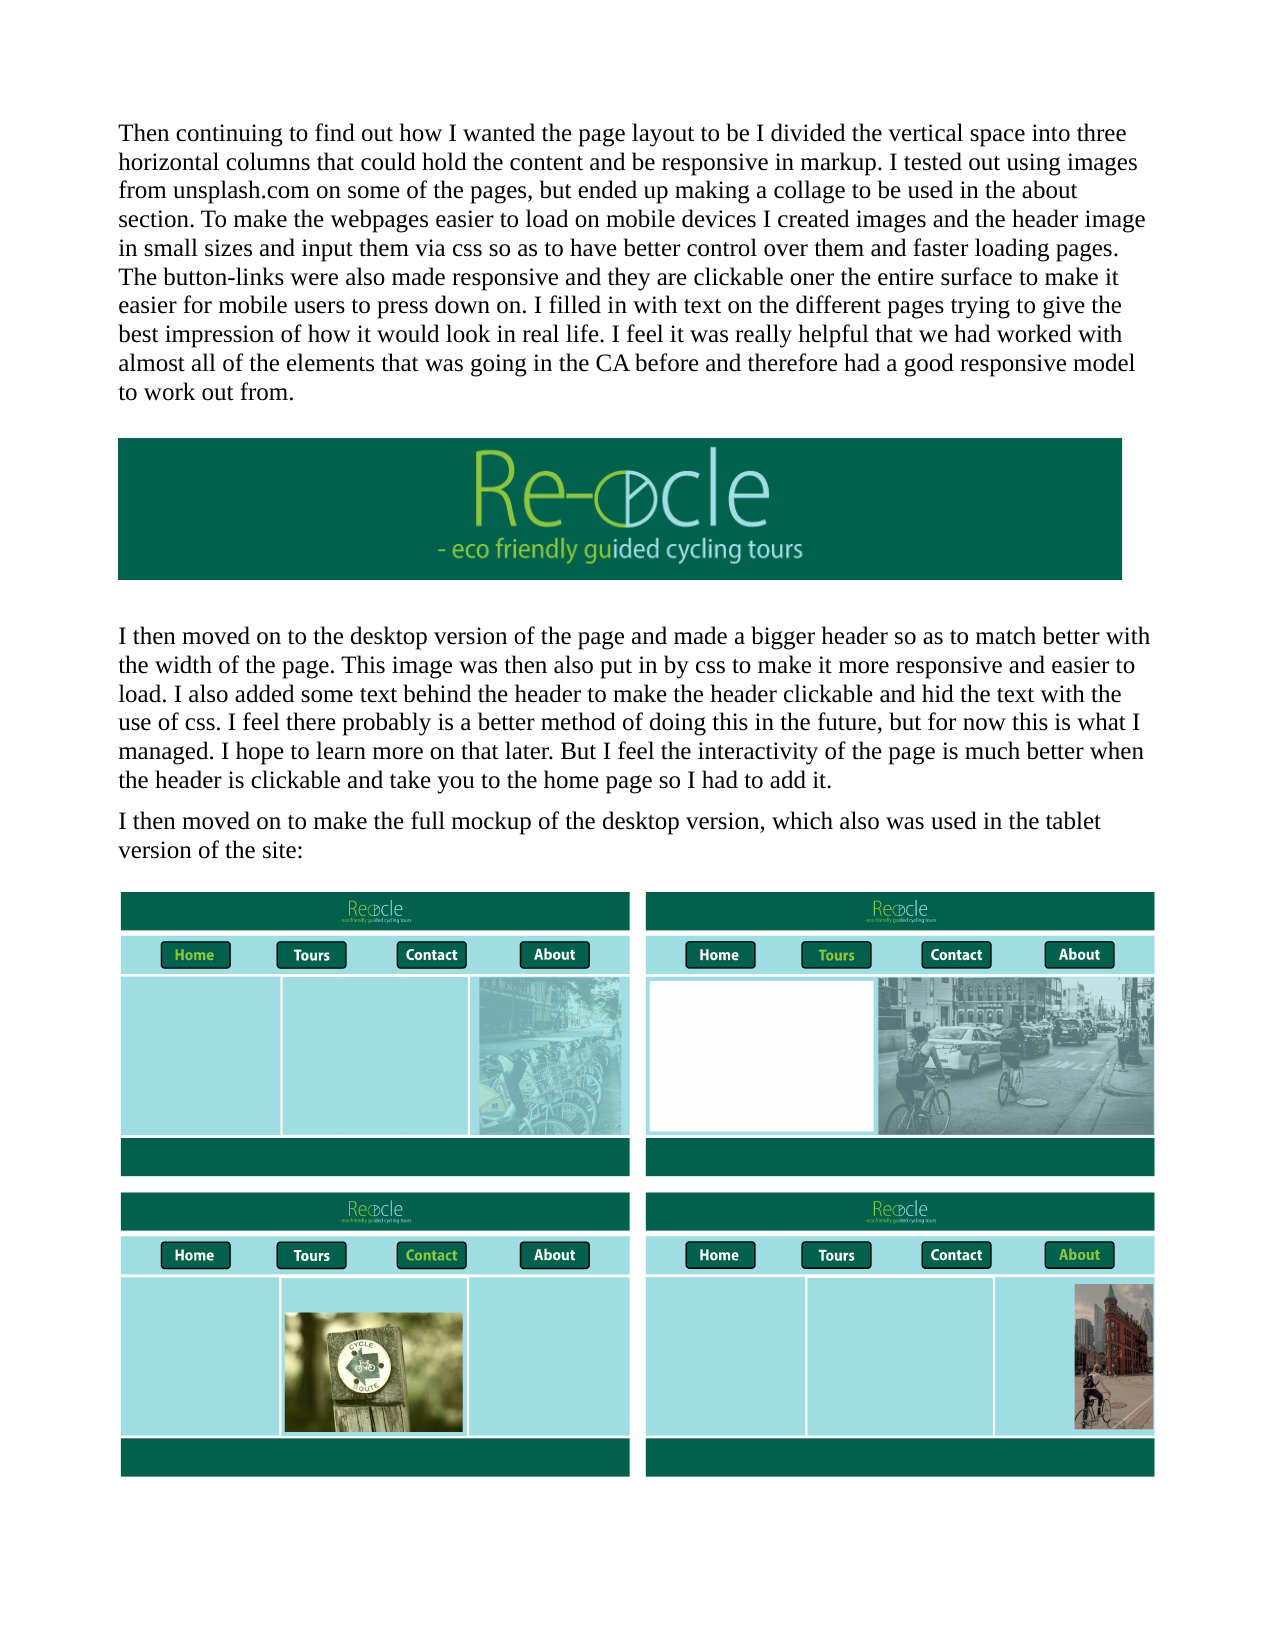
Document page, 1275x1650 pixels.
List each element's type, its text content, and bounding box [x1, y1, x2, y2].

text I then moved on to make the full mockup of the desktop version, which also was used in the tablet version of the site: [118, 806, 1157, 864]
text Then continuing to find out how I wanted the page layout to be I divided the vertical space into three horizontal columns that could hold the content and be responsive in markup. I tested out using images from unsplash.com on some of the pages, but ended up making a collage to be used in the about section. To make the webpages easier to load on mobile devices I created images and the header image in small sizes and input them via css so as to have better control over them and faster loading pages. The button-links were also made responsive and they are clickable oner the entire surface to make it easier for mobile users to press down on. I filled in with text on the different pages trying to give the best impression of how it would look in real life. I feel it was really helpful that we had worked with almost all of the elements that was going in the CA before and therefore had a good responsive model to work out from. [118, 118, 1157, 406]
picture [118, 889, 1157, 1479]
picture [118, 438, 1123, 580]
text I then moved on to the desktop version of the page and made a bigger header so as to match better with the width of the page. This image was then also put in by css to make it more responsive and easier to load. I also added some text behind the header to make the header clickable and hid the text with the use of css. I feel there probably is a better method of doing this in the future, but for now this is what I managed. I hope to learn more on that later. But I feel the interactivity of the page is much better when the header is clickable and take you to the home page so I had to add it. [118, 621, 1157, 794]
